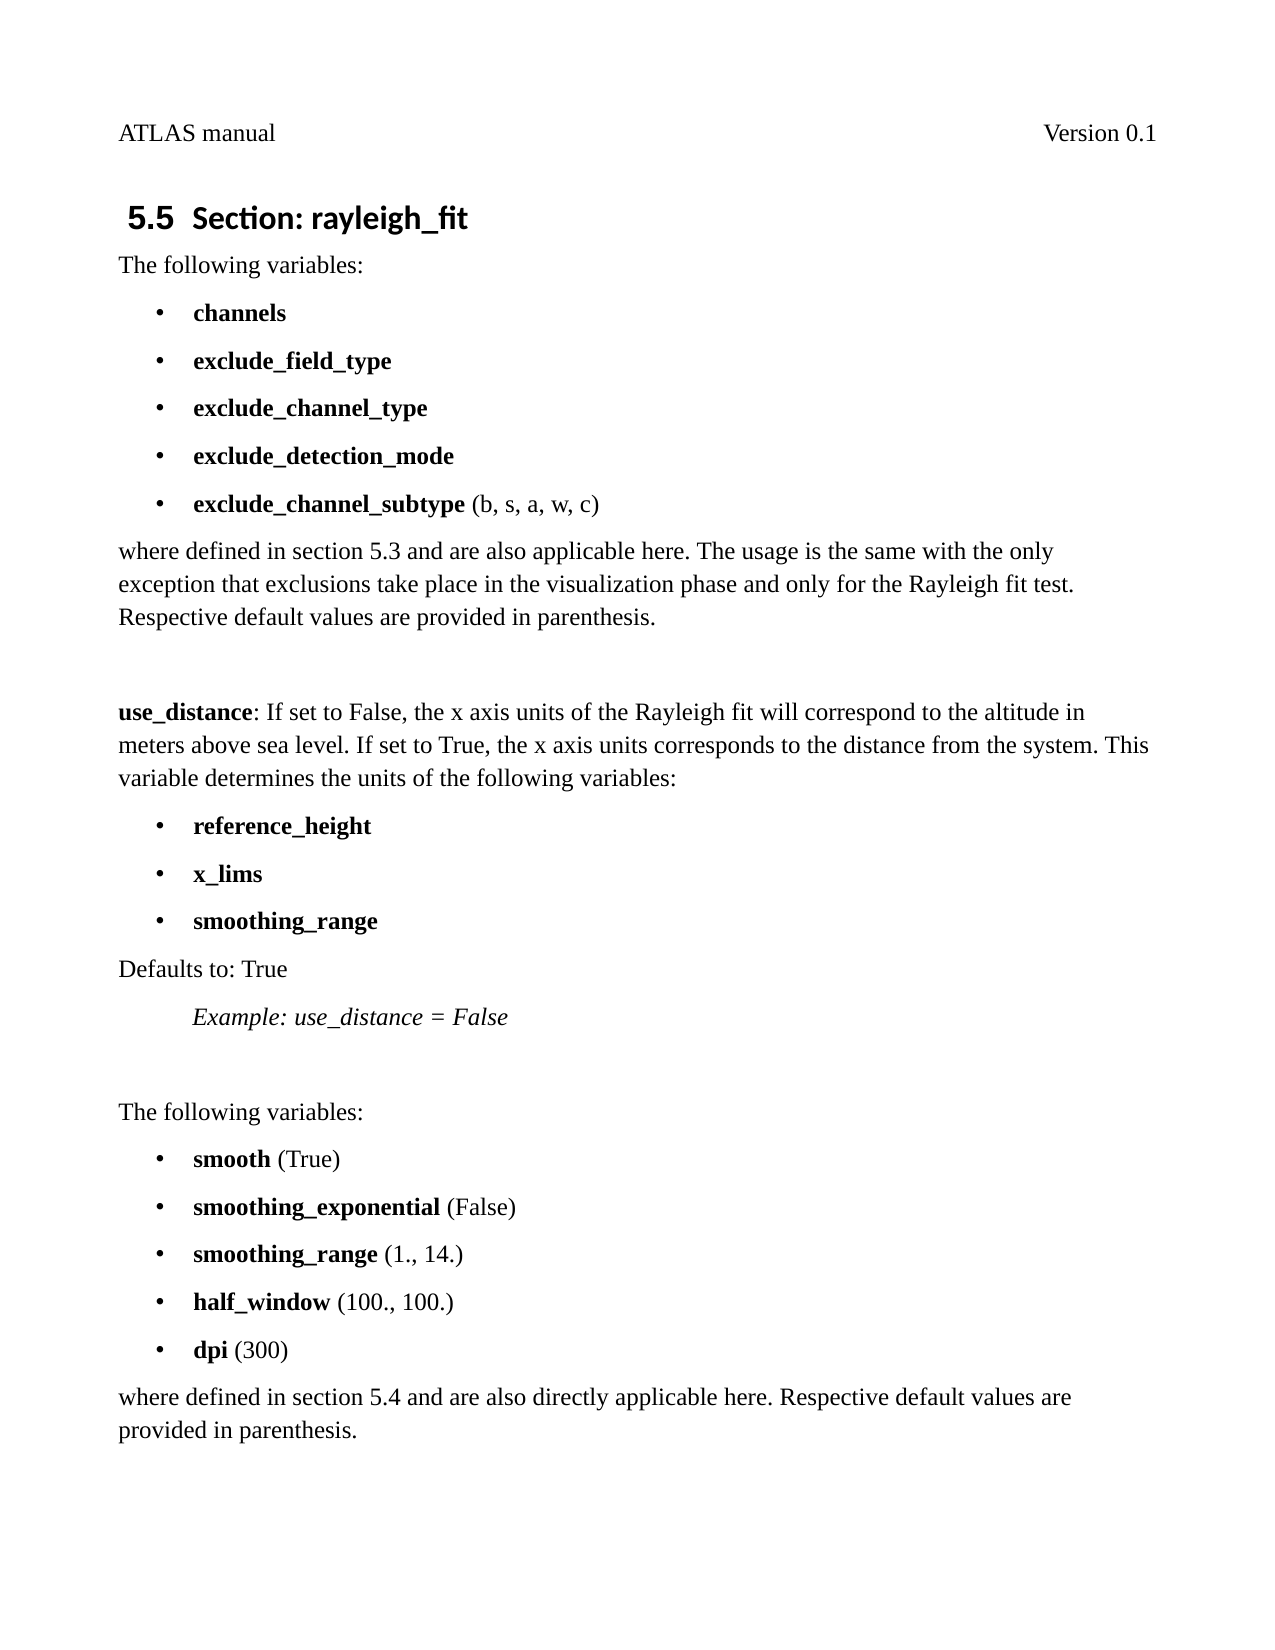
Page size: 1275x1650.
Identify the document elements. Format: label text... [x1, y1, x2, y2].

list dpi (300) [156, 1335, 1157, 1363]
list half_window (100., 100.) [156, 1287, 1157, 1316]
subtitle Section: rayleigh_fit [118, 197, 1157, 238]
list smooth (True) [156, 1144, 1157, 1173]
list exclude_field_type [156, 346, 1157, 374]
text The following variables: [118, 251, 1157, 279]
text Example: use_distance = False [118, 1002, 1157, 1030]
text use_distance: If set to False, the x axis units of the Rayleigh fit will correspond to the altitude in meters above sea level. If set to True, the x axis units corresponds to the distance from the system. This variable determines the units of the following variables: [118, 697, 1157, 792]
list x_lims [156, 859, 1157, 887]
text where defined in section 5.4 and are also directly applicable here. Respective default values are provided in parenthesis. [118, 1382, 1157, 1444]
list smoothing_exponential (False) [156, 1192, 1157, 1221]
list smoothing_range (1., 14.) [156, 1239, 1157, 1268]
list smoothing_range [156, 906, 1157, 935]
list channels [156, 298, 1157, 327]
list exclude_channel_subtype (b, s, a, w, c) [156, 489, 1157, 517]
list reference_height [156, 811, 1157, 840]
text where defined in section 5.3 and are also applicable here. The usage is the same with the only exception that exclusions take place in the visualization phase and only for the Rayleigh fit test. Respective default values are provided in parenthesis. [118, 536, 1157, 631]
text Defaults to: True [118, 954, 1157, 983]
list exclude_detection_mode [156, 441, 1157, 470]
text The following variables: [118, 1097, 1157, 1126]
list exclude_channel_type [156, 393, 1157, 422]
